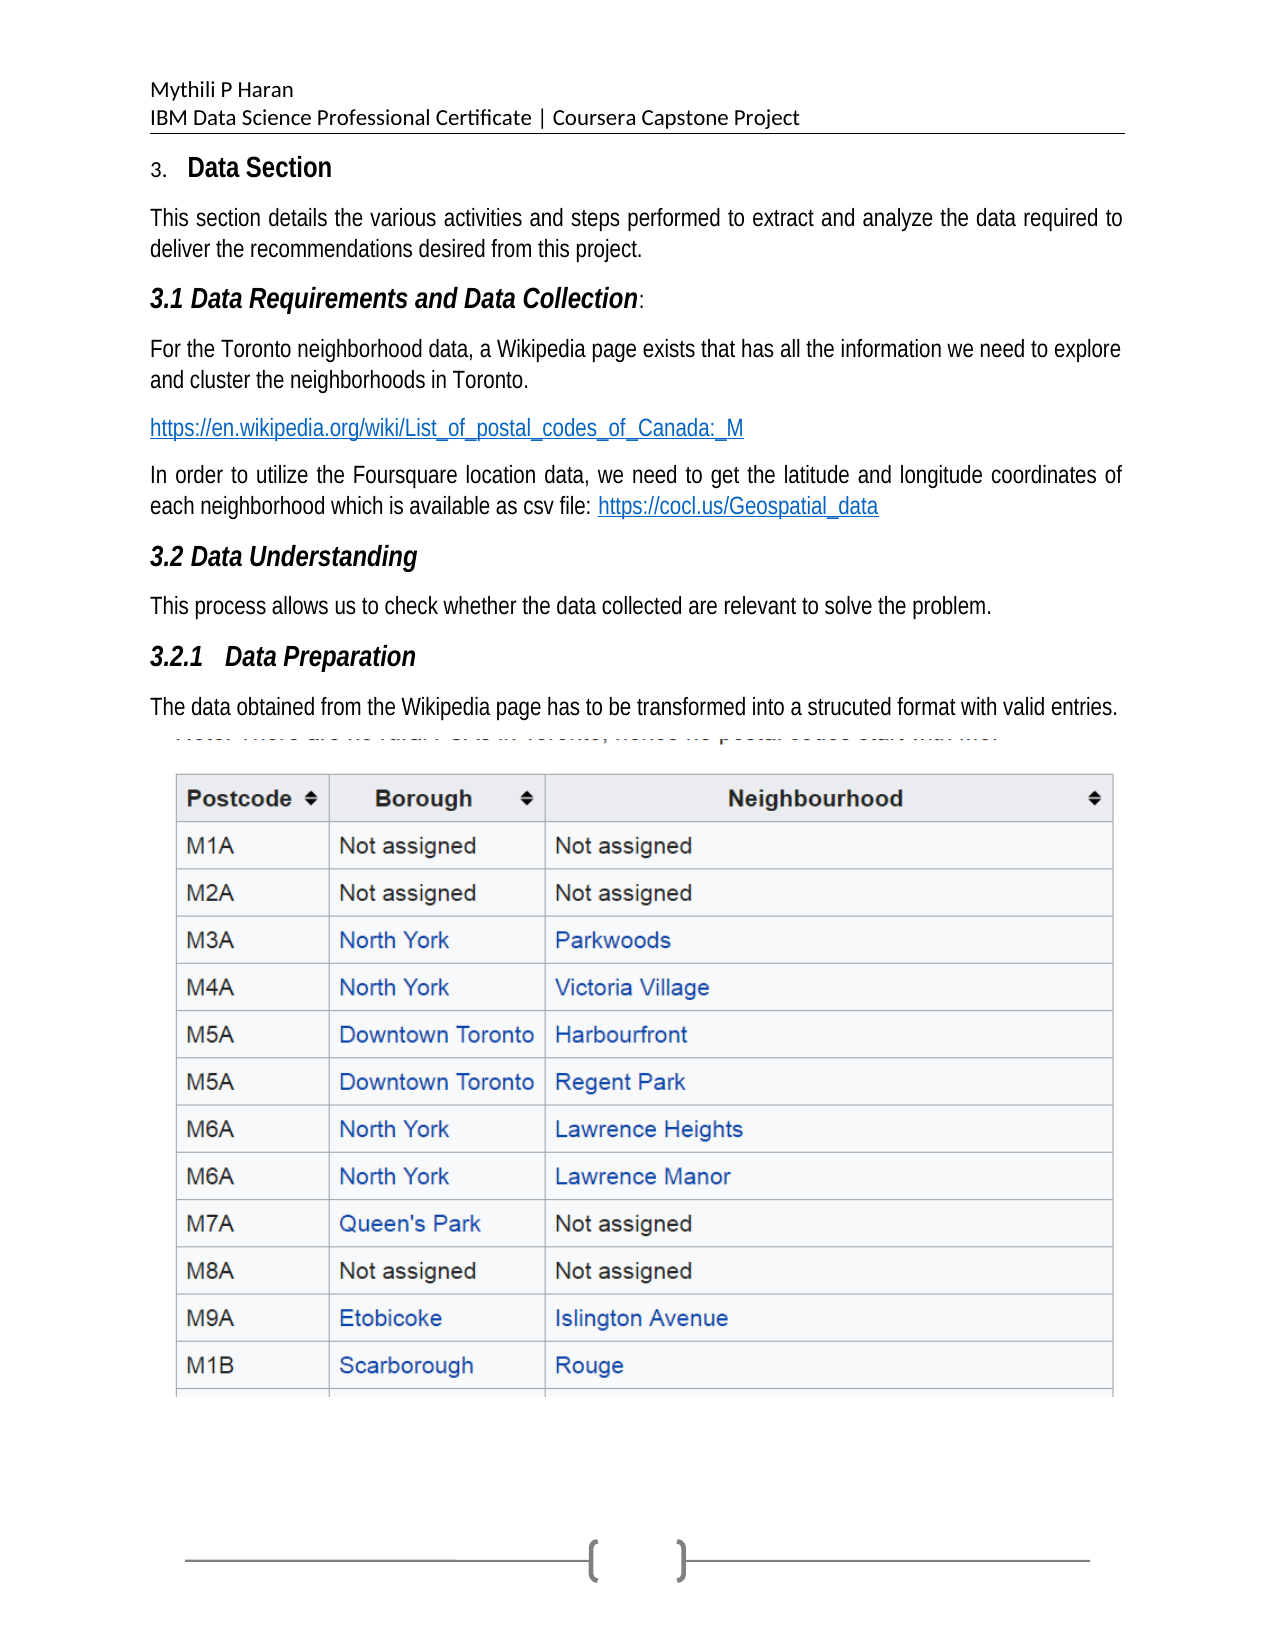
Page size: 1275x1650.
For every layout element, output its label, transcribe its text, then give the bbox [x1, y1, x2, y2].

list Data Section [150, 150, 1125, 183]
text This section details the various activities and steps performed to extract and analyze the data required to deliver the recommendations desired from this project. [150, 203, 1125, 262]
text In order to utilize the Foursquare location data, we need to get the latitude and longitude coordinates of each neighborhood which is available as csv file: https://cocl.us/Geospatial_data [150, 460, 1125, 520]
list Data Understanding [150, 539, 1125, 572]
list Data Requirements and Data Collection: [150, 281, 1125, 315]
list Data Preparation [150, 639, 1125, 672]
text The data obtained from the Wikipedia page has to be transformed into a strucuted format with valid entries. [150, 692, 1125, 720]
text This process allows us to check whether the data collected are relevant to solve the problem. [150, 591, 1125, 620]
picture [150, 739, 1125, 1397]
text For the Toronto neighborhood data, a Wikipedia page exists that has all the information we need to explore and cluster the neighborhoods in Toronto. [150, 334, 1125, 393]
text https://en.wikipedia.org/wiki/List_of_postal_codes_of­_Canada:_M [150, 412, 1125, 441]
